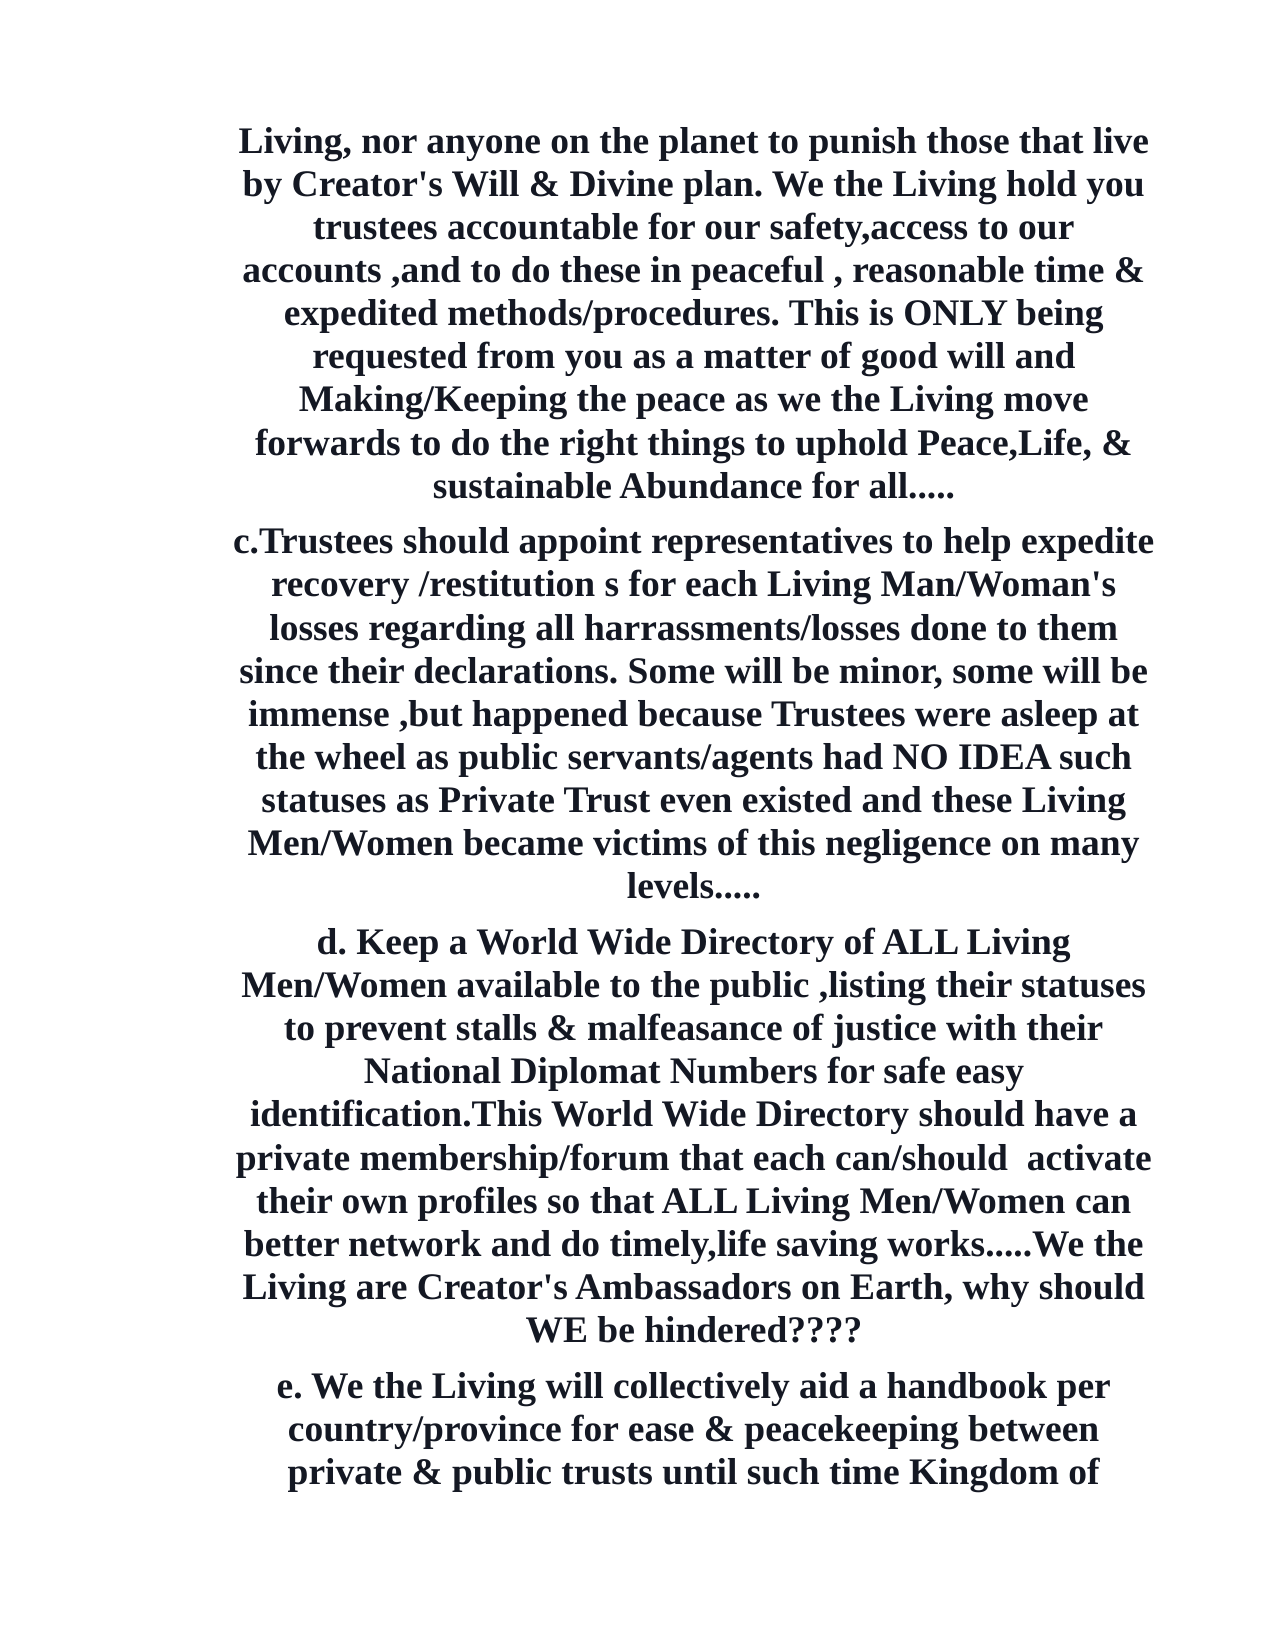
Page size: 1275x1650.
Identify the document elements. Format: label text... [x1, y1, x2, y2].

list e. We the Living will collectively aid a handbook per country/province for ease & peacekeeping between private & public trusts until such time Kingdom of [193, 1363, 1157, 1492]
list c.Trustees should appoint representatives to help expedite recovery /restitution s for each Living Man/Woman's losses regarding all harrassments/losses done to them since their declarations. Some will be minor, some will be immense ,but happened because Trustees were asleep at the wheel as public servants/agents had NO IDEA such statuses as Private Trust even existed and these Living Men/Women became victims of this negligence on many levels..... [193, 519, 1157, 907]
list Living, nor anyone on the planet to punish those that live by Creator's Will & Divine plan. We the Living hold you trustees accountable for our safety,access to our accounts ,and to do these in peaceful , reasonable time & expedited methods/procedures. This is ONLY being requested from you as a matter of good will and Making/Keeping the peace as we the Living move forwards to do the right things to uphold Peace,Life, & sustainable Abundance for all..... [193, 118, 1157, 506]
list d. Keep a World Wide Directory of ALL Living Men/Women available to the public ,listing their statuses to prevent stalls & malfeasance of justice with their National Diplomat Numbers for safe easy identification.This World Wide Directory should have a private membership/forum that each can/should activate their own profiles so that ALL Living Men/Women can better network and do timely,life saving works.....We the Living are Creator's Ambassadors on Earth, why should WE be hindered???? [193, 919, 1157, 1351]
